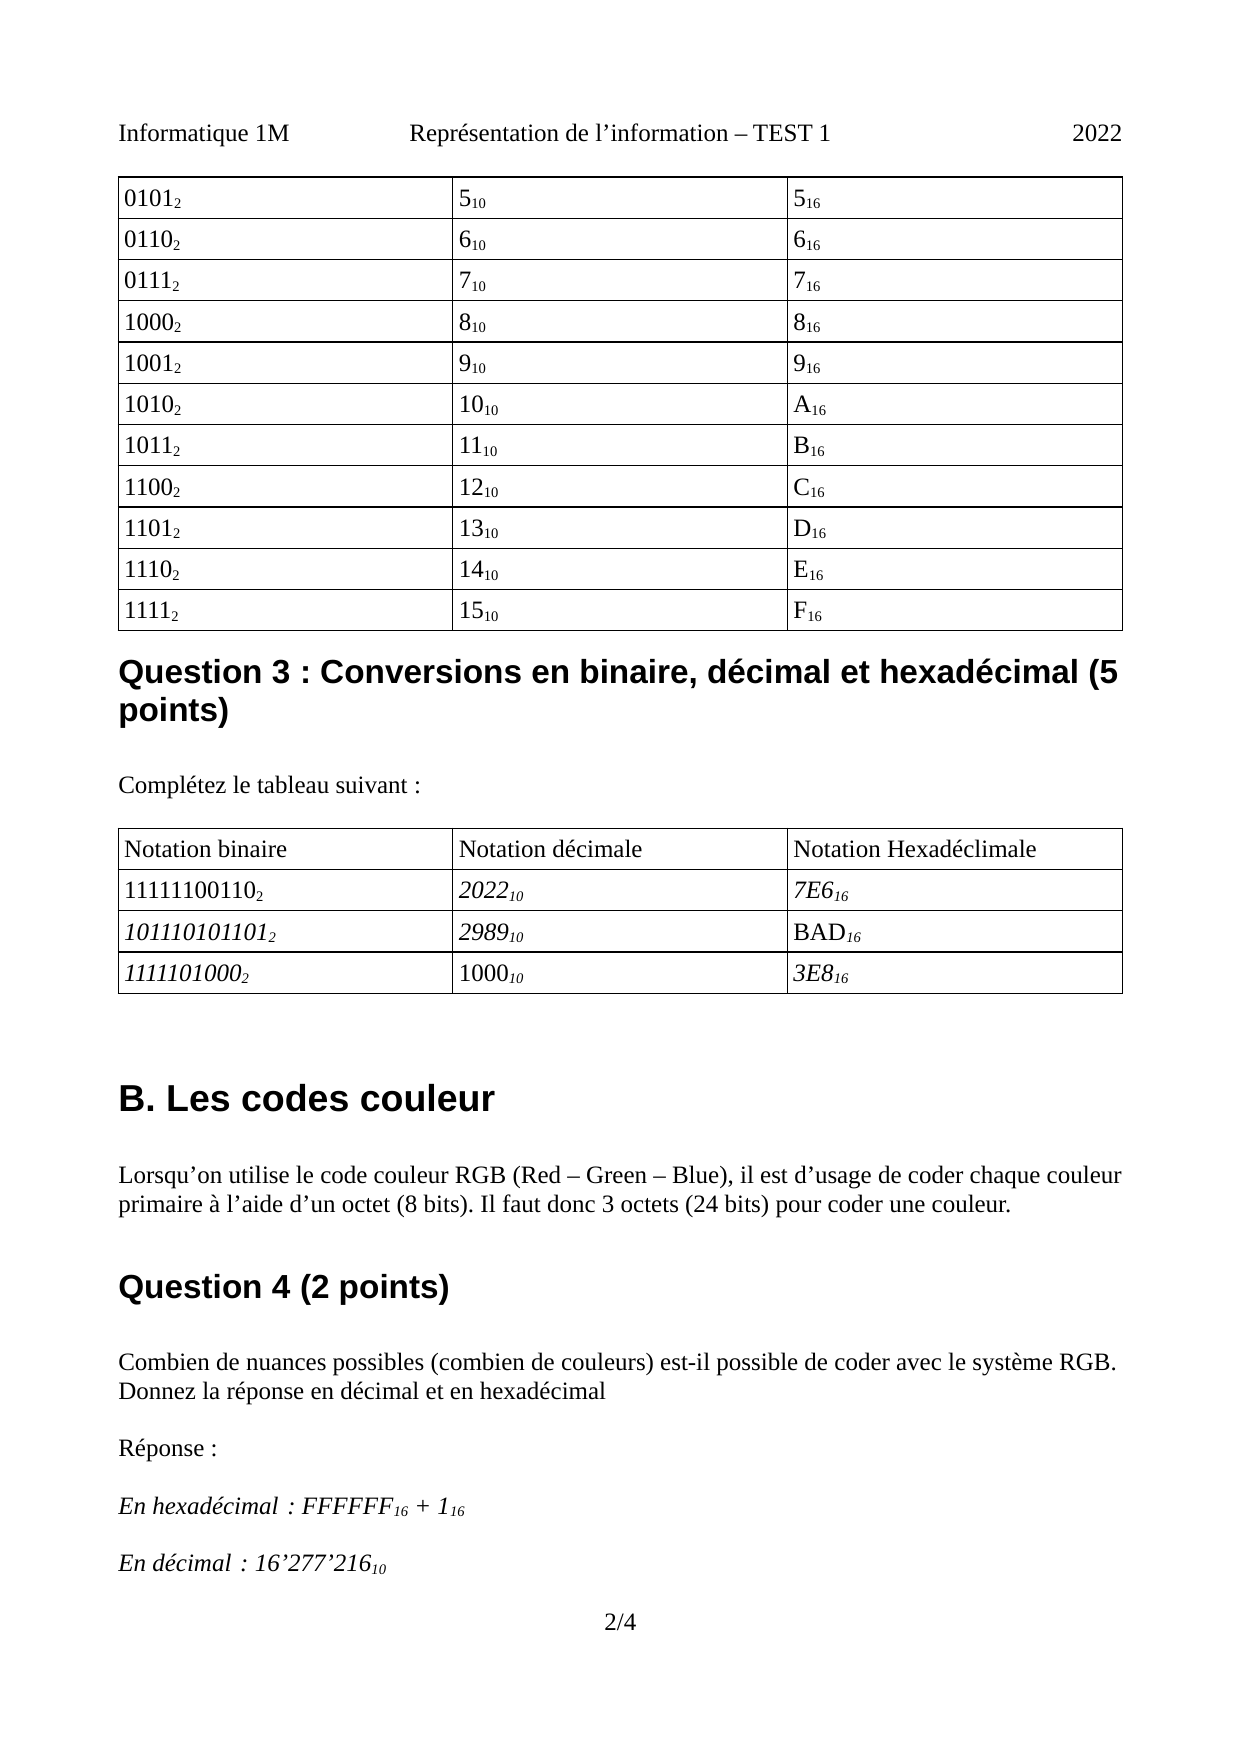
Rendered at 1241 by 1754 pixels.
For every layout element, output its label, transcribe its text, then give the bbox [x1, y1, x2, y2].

table_cell 610 [453, 219, 787, 259]
table_cell 01102 [119, 219, 452, 259]
table_cell 3E816 [788, 953, 1122, 993]
table_cell 1510 [453, 590, 787, 630]
table_cell 1110 [453, 425, 787, 465]
table_cell 1210 [453, 466, 787, 506]
text En décimal : 16’277’21610 [118, 1548, 1122, 1577]
table_cell 716 [788, 260, 1122, 300]
table_cell 710 [453, 260, 787, 300]
table_cell C16 [788, 466, 1122, 506]
table_cell 01112 [119, 260, 452, 300]
table_cell 516 [788, 178, 1122, 218]
table_cell 616 [788, 219, 1122, 259]
table_cell BAD16 [788, 911, 1122, 951]
text Lorsqu’on utilise le code couleur RGB (Red – Green – Blue), il est d’usage de coder chaque couleur primaire à l’aide d’un octet (8 bits). Il faut donc 3 octets (24 bits) pour coder une couleur. [118, 1161, 1122, 1218]
table_cell 910 [453, 343, 787, 383]
subtitle B. Les codes couleur [118, 1076, 1122, 1119]
table_cell 916 [788, 343, 1122, 383]
table_cell 810 [453, 301, 787, 341]
table_cell 510 [453, 178, 787, 218]
table_cell 11102 [119, 549, 452, 589]
table_cell 1310 [453, 508, 787, 548]
table_cell 10012 [119, 343, 452, 383]
table_cell 298910 [453, 911, 787, 951]
table_cell 01012 [119, 178, 452, 218]
subtitle Question 4 (2 points) [118, 1268, 1122, 1306]
subtitle Question 3 : Conversions en binaire, décimal et hexadécimal (5 points) [118, 652, 1122, 729]
table_cell 202210 [453, 870, 787, 910]
table_header Notation décimale [453, 829, 787, 869]
text En hexadécimal : FFFFFF16 + 116 [118, 1491, 1122, 1520]
table_cell 7E616 [788, 870, 1122, 910]
table_cell B16 [788, 425, 1122, 465]
table_cell 11111010002 [119, 953, 452, 993]
table_cell 11012 [119, 508, 452, 548]
table_cell E16 [788, 549, 1122, 589]
table_cell 10102 [119, 384, 452, 424]
text Complétez le tableau suivant : [118, 770, 1122, 799]
table_cell 10002 [119, 301, 452, 341]
table_cell 816 [788, 301, 1122, 341]
table_cell 11002 [119, 466, 452, 506]
table_cell 10112 [119, 425, 452, 465]
table_cell 1410 [453, 549, 787, 589]
table_header Notation binaire [119, 829, 452, 869]
text Réponse : [118, 1433, 1122, 1462]
table_cell 11112 [119, 590, 452, 630]
table_cell 1011101011012 [119, 911, 452, 951]
text Combien de nuances possibles (combien de couleurs) est-il possible de coder avec le système RGB. Donnez la réponse en décimal et en hexadécimal [118, 1347, 1122, 1405]
table_cell 111111001102 [119, 870, 452, 910]
table_cell A16 [788, 384, 1122, 424]
table_cell 100010 [453, 953, 787, 993]
table_header Notation Hexadéclimale [788, 829, 1122, 869]
table_cell D16 [788, 508, 1122, 548]
table_cell 1010 [453, 384, 787, 424]
table_cell F16 [788, 590, 1122, 630]
